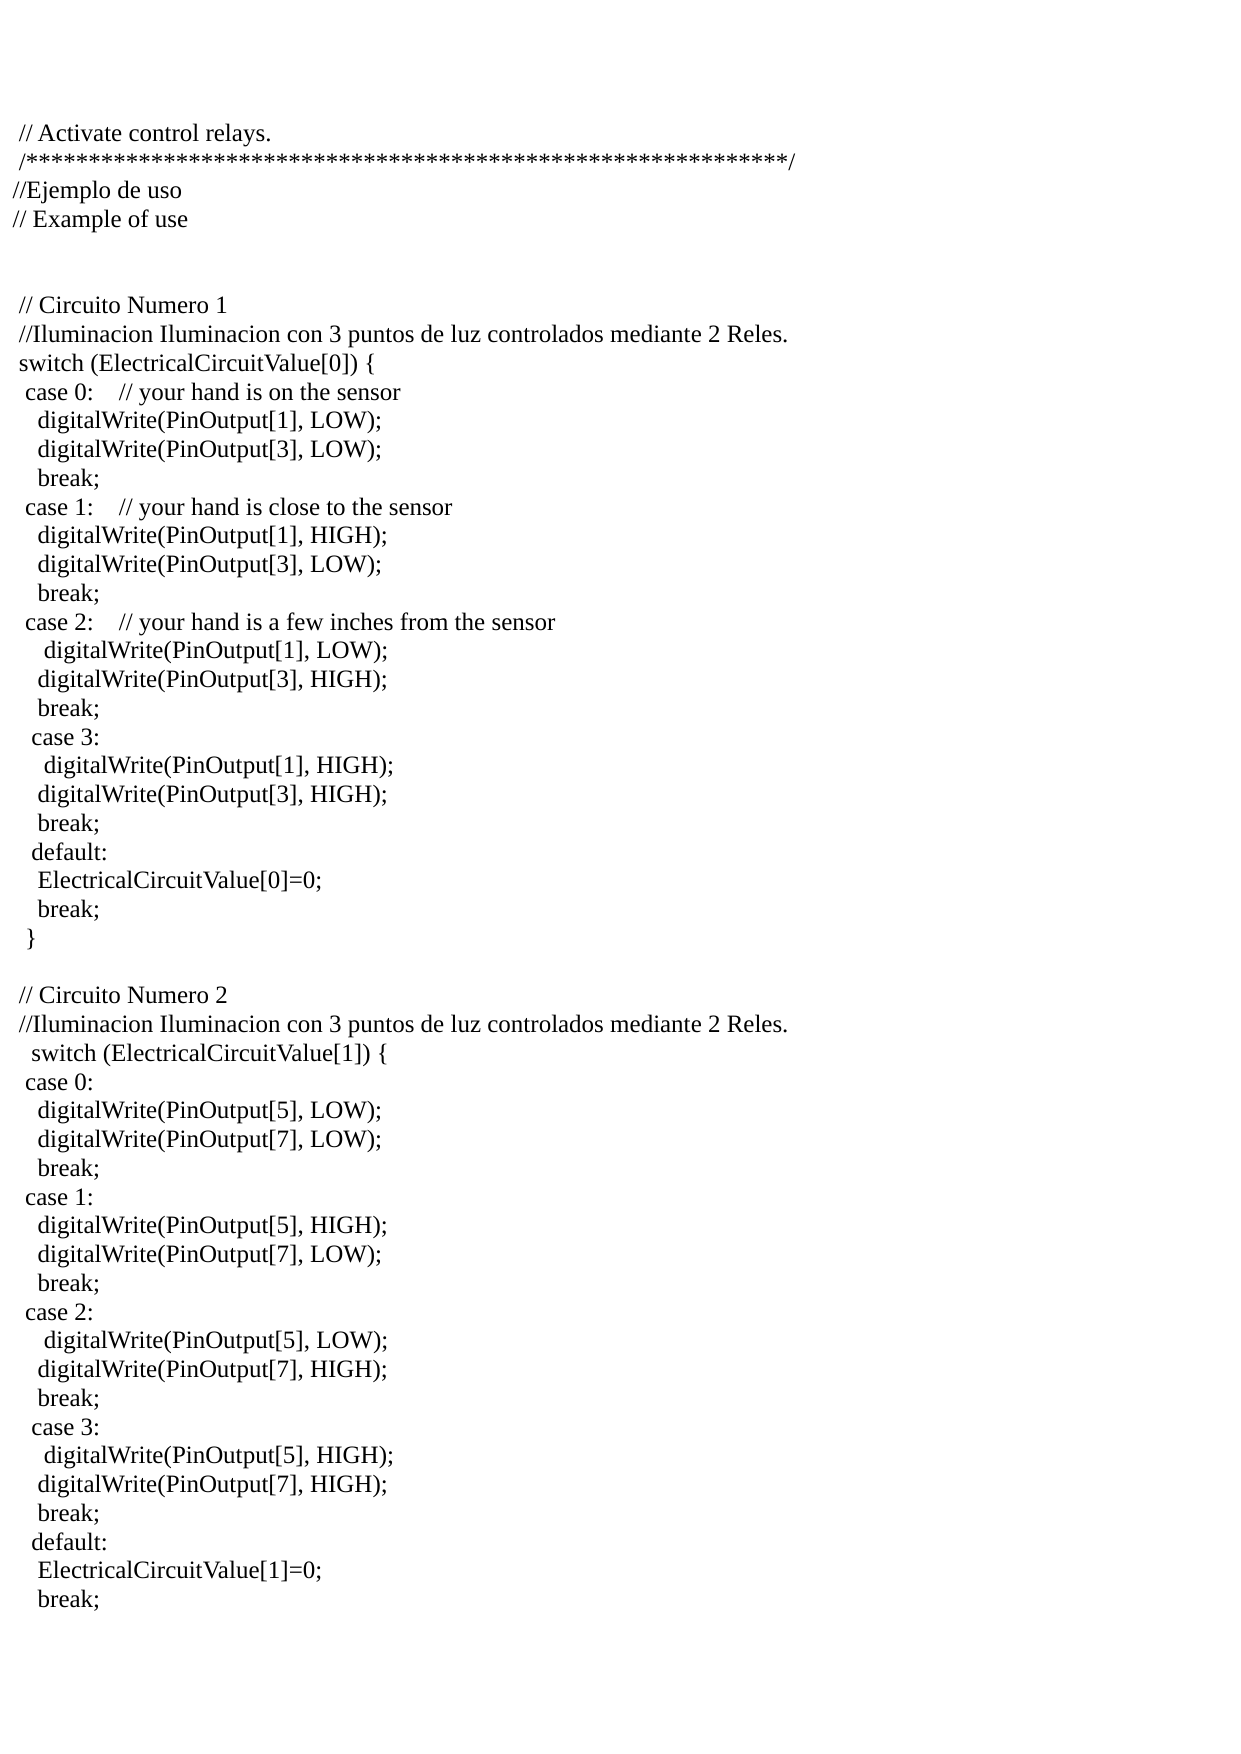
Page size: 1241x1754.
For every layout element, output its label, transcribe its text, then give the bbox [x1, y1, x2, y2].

text digitalWrite(PinOutput[1], HIGH); [0, 751, 1240, 779]
text case 2: [0, 1297, 1240, 1326]
text case 1: // your hand is close to the sensor [0, 492, 1240, 521]
text break; [0, 1584, 1240, 1613]
text /*************************************************************/ [0, 147, 1240, 176]
text digitalWrite(PinOutput[3], LOW); [0, 434, 1240, 463]
text digitalWrite(PinOutput[3], HIGH); [0, 664, 1240, 693]
text break; [0, 894, 1240, 923]
text case 1: [0, 1182, 1240, 1211]
text digitalWrite(PinOutput[7], HIGH); [0, 1469, 1240, 1498]
text case 3: [0, 1412, 1240, 1441]
text digitalWrite(PinOutput[3], LOW); [0, 549, 1240, 578]
text //Ejemplo de uso [0, 176, 1240, 204]
text break; [0, 578, 1240, 607]
text default: [0, 837, 1240, 866]
text digitalWrite(PinOutput[5], LOW); [0, 1096, 1240, 1124]
text digitalWrite(PinOutput[5], HIGH); [0, 1441, 1240, 1469]
text //Iluminacion Iluminacion con 3 puntos de luz controlados mediante 2 Reles. [0, 319, 1240, 348]
text digitalWrite(PinOutput[7], HIGH); [0, 1354, 1240, 1383]
text digitalWrite(PinOutput[5], HIGH); [0, 1211, 1240, 1239]
text case 0: [0, 1067, 1240, 1096]
text break; [0, 1498, 1240, 1527]
text case 2: // your hand is a few inches from the sensor [0, 607, 1240, 636]
text //Iluminacion Iluminacion con 3 puntos de luz controlados mediante 2 Reles. [0, 1009, 1240, 1038]
text break; [0, 1383, 1240, 1412]
text ElectricalCircuitValue[0]=0; [0, 866, 1240, 894]
text digitalWrite(PinOutput[1], HIGH); [0, 521, 1240, 549]
text break; [0, 693, 1240, 722]
text digitalWrite(PinOutput[7], LOW); [0, 1124, 1240, 1153]
text break; [0, 1268, 1240, 1297]
text switch (ElectricalCircuitValue[0]) { [0, 348, 1240, 377]
text digitalWrite(PinOutput[7], LOW); [0, 1239, 1240, 1268]
text ElectricalCircuitValue[1]=0; [0, 1556, 1240, 1584]
text break; [0, 808, 1240, 837]
text // Circuito Numero 2 [0, 981, 1240, 1009]
text switch (ElectricalCircuitValue[1]) { [0, 1038, 1240, 1067]
text // Activate control relays. [0, 118, 1240, 147]
text case 0: // your hand is on the sensor [0, 377, 1240, 406]
text digitalWrite(PinOutput[1], LOW); [0, 406, 1240, 434]
text // Circuito Numero 1 [0, 291, 1240, 319]
text break; [0, 463, 1240, 492]
text case 3: [0, 722, 1240, 751]
text default: [0, 1527, 1240, 1556]
text digitalWrite(PinOutput[3], HIGH); [0, 779, 1240, 808]
text digitalWrite(PinOutput[5], LOW); [0, 1326, 1240, 1354]
text } [0, 923, 1240, 952]
text break; [0, 1153, 1240, 1182]
text // Example of use [0, 204, 1240, 233]
text digitalWrite(PinOutput[1], LOW); [0, 636, 1240, 664]
